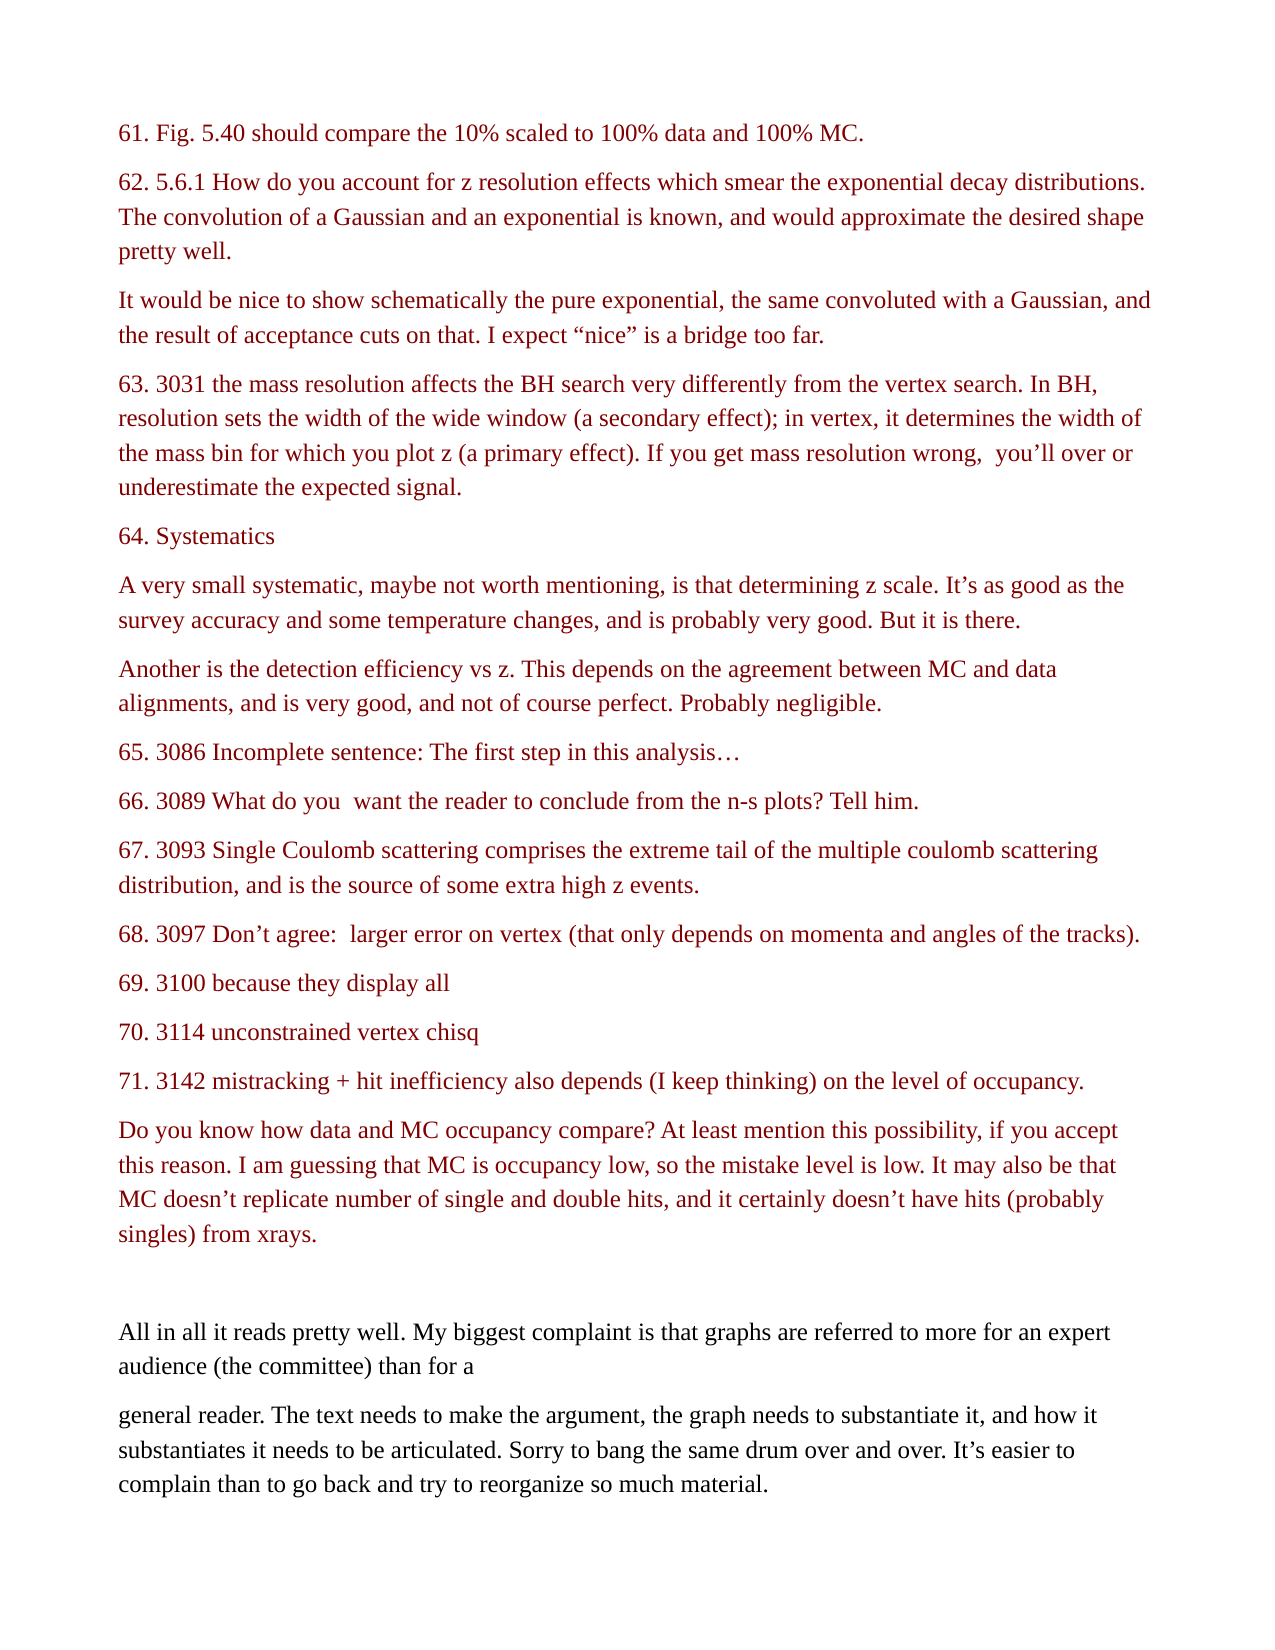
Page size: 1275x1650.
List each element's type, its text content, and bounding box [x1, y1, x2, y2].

text 69. 3100 because they display all [118, 968, 1157, 997]
text Do you know how data and MC occupancy compare? At least mention this possibility, if you accept this reason. I am guessing that MC is occupancy low, so the mistake level is low. It may also be that MC doesn’t replicate number of single and double hits, and it certainly doesn’t have hits (probably singles) from xrays. [118, 1115, 1157, 1247]
text 62. 5.6.1 How do you account for z resolution effects which smear the exponential decay distributions. The convolution of a Gaussian and an exponential is known, and would approximate the desired shape pretty well. [118, 167, 1157, 265]
text 65. 3086 Incomplete sentence: The first step in this analysis… [118, 737, 1157, 766]
text 63. 3031 the mass resolution affects the BH search very differently from the vertex search. In BH, resolution sets the width of the wide window (a secondary effect); in vertex, it determines the width of the mass bin for which you plot z (a primary effect). If you get mass resolution wrong, you’ll over or underestimate the expected signal. [118, 369, 1157, 501]
text 67. 3093 Single Coulomb scattering comprises the extreme tail of the multiple coulomb scattering distribution, and is the source of some extra high z events. [118, 836, 1157, 899]
text general reader. The text needs to make the argument, the graph needs to substantiate it, and how it substantiates it needs to be articulated. Sorry to bang the same drum over and over. It’s easier to complain than to go back and try to reorganize so much material. [118, 1400, 1157, 1498]
text 70. 3114 unconstrained vertex chisq [118, 1017, 1157, 1046]
text 68. 3097 Don’t agree: larger error on vertex (that only depends on momenta and angles of the tracks). [118, 919, 1157, 948]
text 64. Systematics [118, 521, 1157, 550]
text 71. 3142 mistracking + hit inefficiency also depends (I keep thinking) on the level of occupancy. [118, 1066, 1157, 1095]
text Another is the detection efficiency vs z. This depends on the agreement between MC and data alignments, and is very good, and not of course perfect. Probably negligible. [118, 654, 1157, 717]
text A very small systematic, maybe not worth mentioning, is that determining z scale. It’s as good as the survey accuracy and some temperature changes, and is probably very good. But it is there. [118, 570, 1157, 633]
text It would be nice to show schematically the pure exponential, the same convoluted with a Gaussian, and the result of acceptance cuts on that. I expect “nice” is a bridge too far. [118, 285, 1157, 348]
text 61. Fig. 5.40 should compare the 10% scaled to 100% data and 100% MC. [118, 118, 1157, 147]
text All in all it reads pretty well. My biggest complaint is that graphs are referred to more for an expert audience (the committee) than for a [118, 1317, 1157, 1380]
text 66. 3089 What do you want the reader to conclude from the n-s plots? Tell him. [118, 786, 1157, 815]
